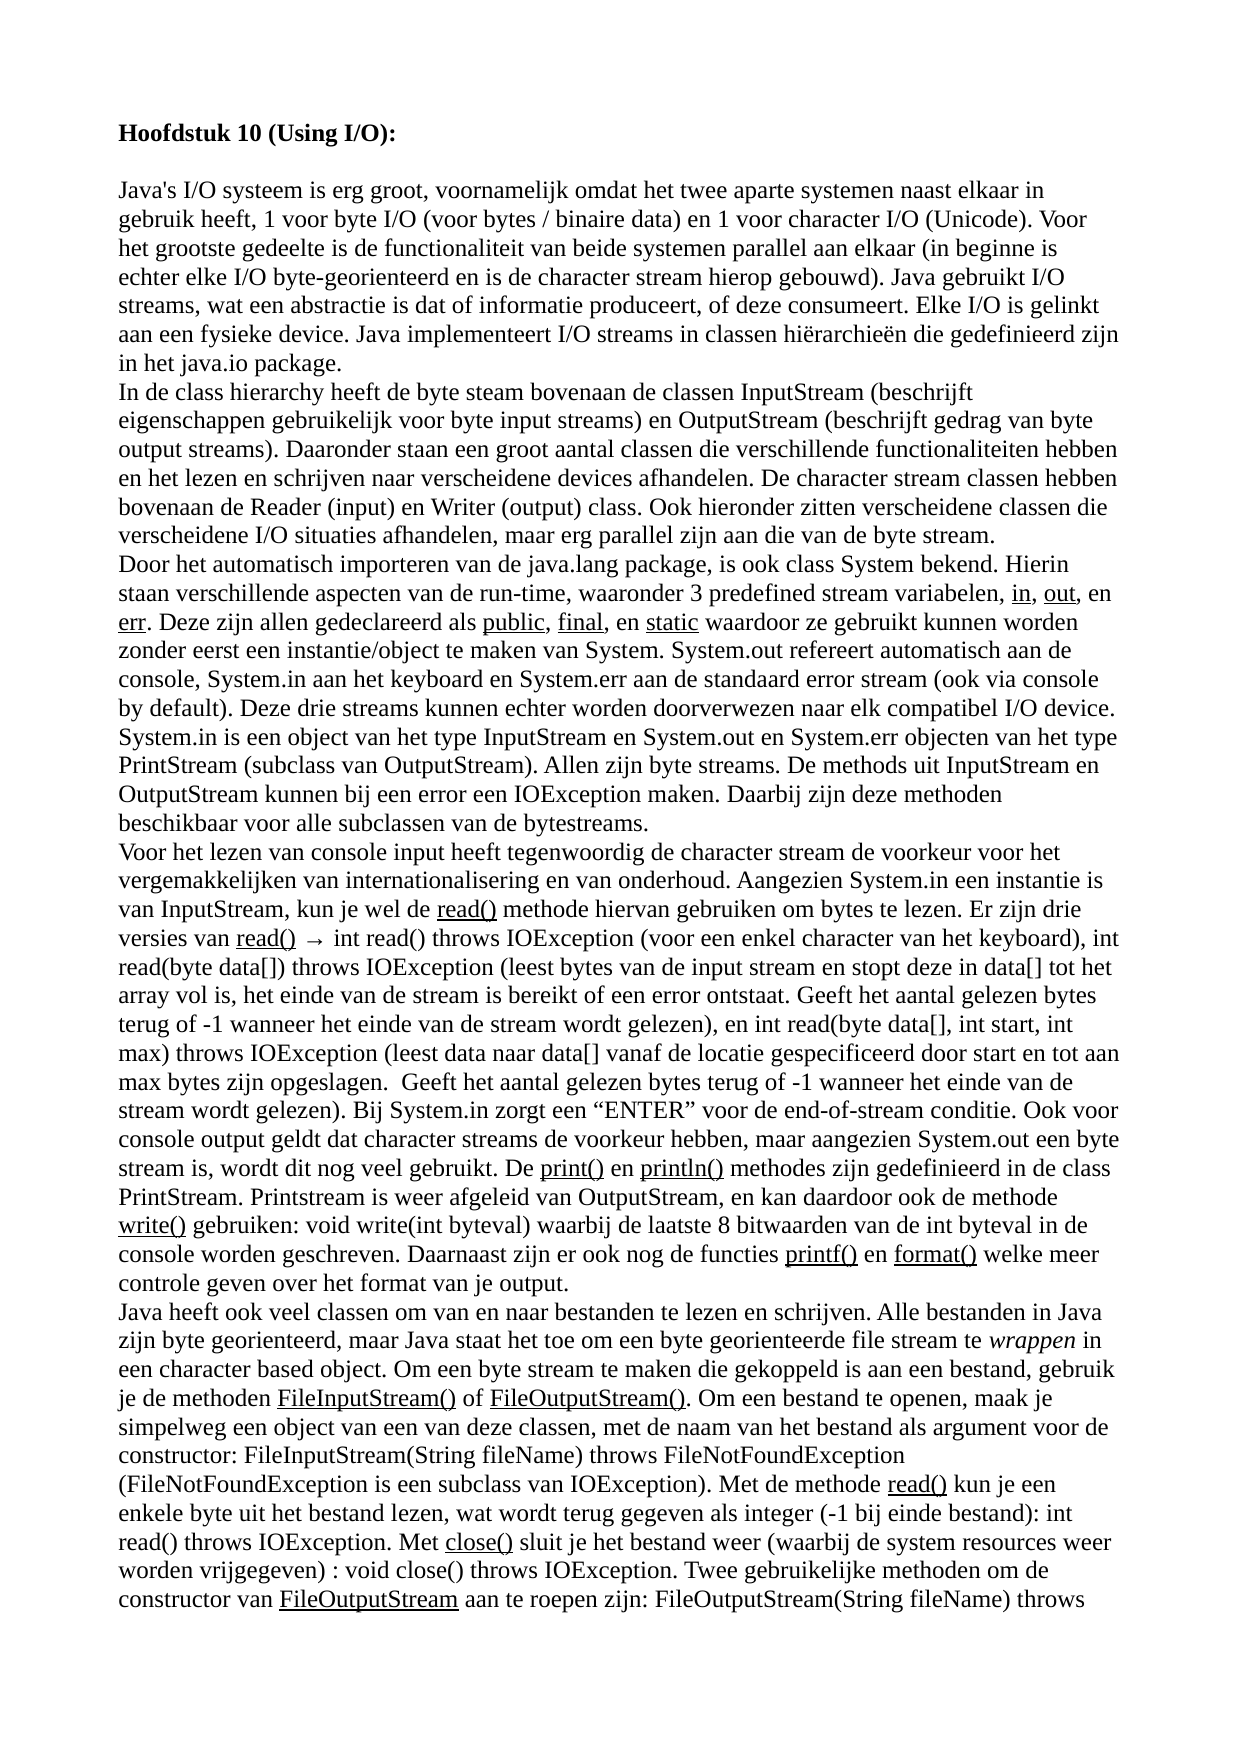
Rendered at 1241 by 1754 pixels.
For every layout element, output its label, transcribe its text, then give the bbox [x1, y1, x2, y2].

text Java's I/O systeem is erg groot, voornamelijk omdat het twee aparte systemen naast elkaar in gebruik heeft, 1 voor byte I/O (voor bytes / binaire data) en 1 voor character I/O (Unicode). Voor het grootste gedeelte is de functionaliteit van beide systemen parallel aan elkaar (in beginne is echter elke I/O byte-georienteerd en is de character stream hierop gebouwd). Java gebruikt I/O streams, wat een abstractie is dat of informatie produceert, of deze consumeert. Elke I/O is gelinkt aan een fysieke device. Java implementeert I/O streams in classen hiërarchieën die gedefinieerd zijn in het java.io package. [118, 176, 1122, 377]
text In de class hierarchy heeft de byte steam bovenaan de classen InputStream (beschrijft eigenschappen gebruikelijk voor byte input streams) en OutputStream (beschrijft gedrag van byte output streams). Daaronder staan een groot aantal classen die verschillende functionaliteiten hebben en het lezen en schrijven naar verscheidene devices afhandelen. De character stream classen hebben bovenaan de Reader (input) en Writer (output) class. Ook hieronder zitten verscheidene classen die verscheidene I/O situaties afhandelen, maar erg parallel zijn aan die van de byte stream. [118, 377, 1122, 549]
text Hoofdstuk 10 (Using I/O): [118, 118, 1122, 147]
text Voor het lezen van console input heeft tegenwoordig de character stream de voorkeur voor het vergemakkelijken van internationalisering en van onderhoud. Aangezien System.in een instantie is van InputStream, kun je wel de read() methode hiervan gebruiken om bytes te lezen. Er zijn drie versies van read() → int read() throws IOException (voor een enkel character van het keyboard), int read(byte data[]) throws IOException (leest bytes van de input stream en stopt deze in data[] tot het array vol is, het einde van de stream is bereikt of een error ontstaat. Geeft het aantal gelezen bytes terug of -1 wanneer het einde van de stream wordt gelezen), en int read(byte data[], int start, int max) throws IOException (leest data naar data[] vanaf de locatie gespecificeerd door start en tot aan max bytes zijn opgeslagen. Geeft het aantal gelezen bytes terug of -1 wanneer het einde van de stream wordt gelezen). Bij System.in zorgt een “ENTER” voor de end-of-stream conditie. Ook voor console output geldt dat character streams de voorkeur hebben, maar aangezien System.out een byte stream is, wordt dit nog veel gebruikt. De print() en println() methodes zijn gedefinieerd in de class PrintStream. Printstream is weer afgeleid van OutputStream, en kan daardoor ook de methode write() gebruiken: void write(int byteval) waarbij de laatste 8 bitwaarden van de int byteval in de console worden geschreven. Daarnaast zijn er ook nog de functies printf() en format() welke meer controle geven over het format van je output. [118, 837, 1122, 1297]
text Java heeft ook veel classen om van en naar bestanden te lezen en schrijven. Alle bestanden in Java zijn byte georienteerd, maar Java staat het toe om een byte georienteerde file stream te wrappen in een character based object. Om een byte stream te maken die gekoppeld is aan een bestand, gebruik je de methoden FileInputStream() of FileOutputStream(). Om een bestand te openen, maak je simpelweg een object van een van deze classen, met de naam van het bestand als argument voor de constructor: FileInputStream(String fileName) throws FileNotFoundException (FileNotFoundException is een subclass van IOException). Met de methode read() kun je een enkele byte uit het bestand lezen, wat wordt terug gegeven als integer (-1 bij einde bestand): int read() throws IOException. Met close() sluit je het bestand weer (waarbij de system resources weer worden vrijgegeven) : void close() throws IOException. Twee gebruikelijke methoden om de constructor van FileOutputStream aan te roepen zijn: FileOutputStream(String fileName) throws [118, 1297, 1122, 1613]
text Door het automatisch importeren van de java.lang package, is ook class System bekend. Hierin staan verschillende aspecten van de run-time, waaronder 3 predefined stream variabelen, in, out, en err. Deze zijn allen gedeclareerd als public, final, en static waardoor ze gebruikt kunnen worden zonder eerst een instantie/object te maken van System. System.out refereert automatisch aan de console, System.in aan het keyboard en System.err aan de standaard error stream (ook via console by default). Deze drie streams kunnen echter worden doorverwezen naar elk compatibel I/O device. System.in is een object van het type InputStream en System.out en System.err objecten van het type PrintStream (subclass van OutputStream). Allen zijn byte streams. De methods uit InputStream en OutputStream kunnen bij een error een IOException maken. Daarbij zijn deze methoden beschikbaar voor alle subclassen van de bytestreams. [118, 549, 1122, 837]
